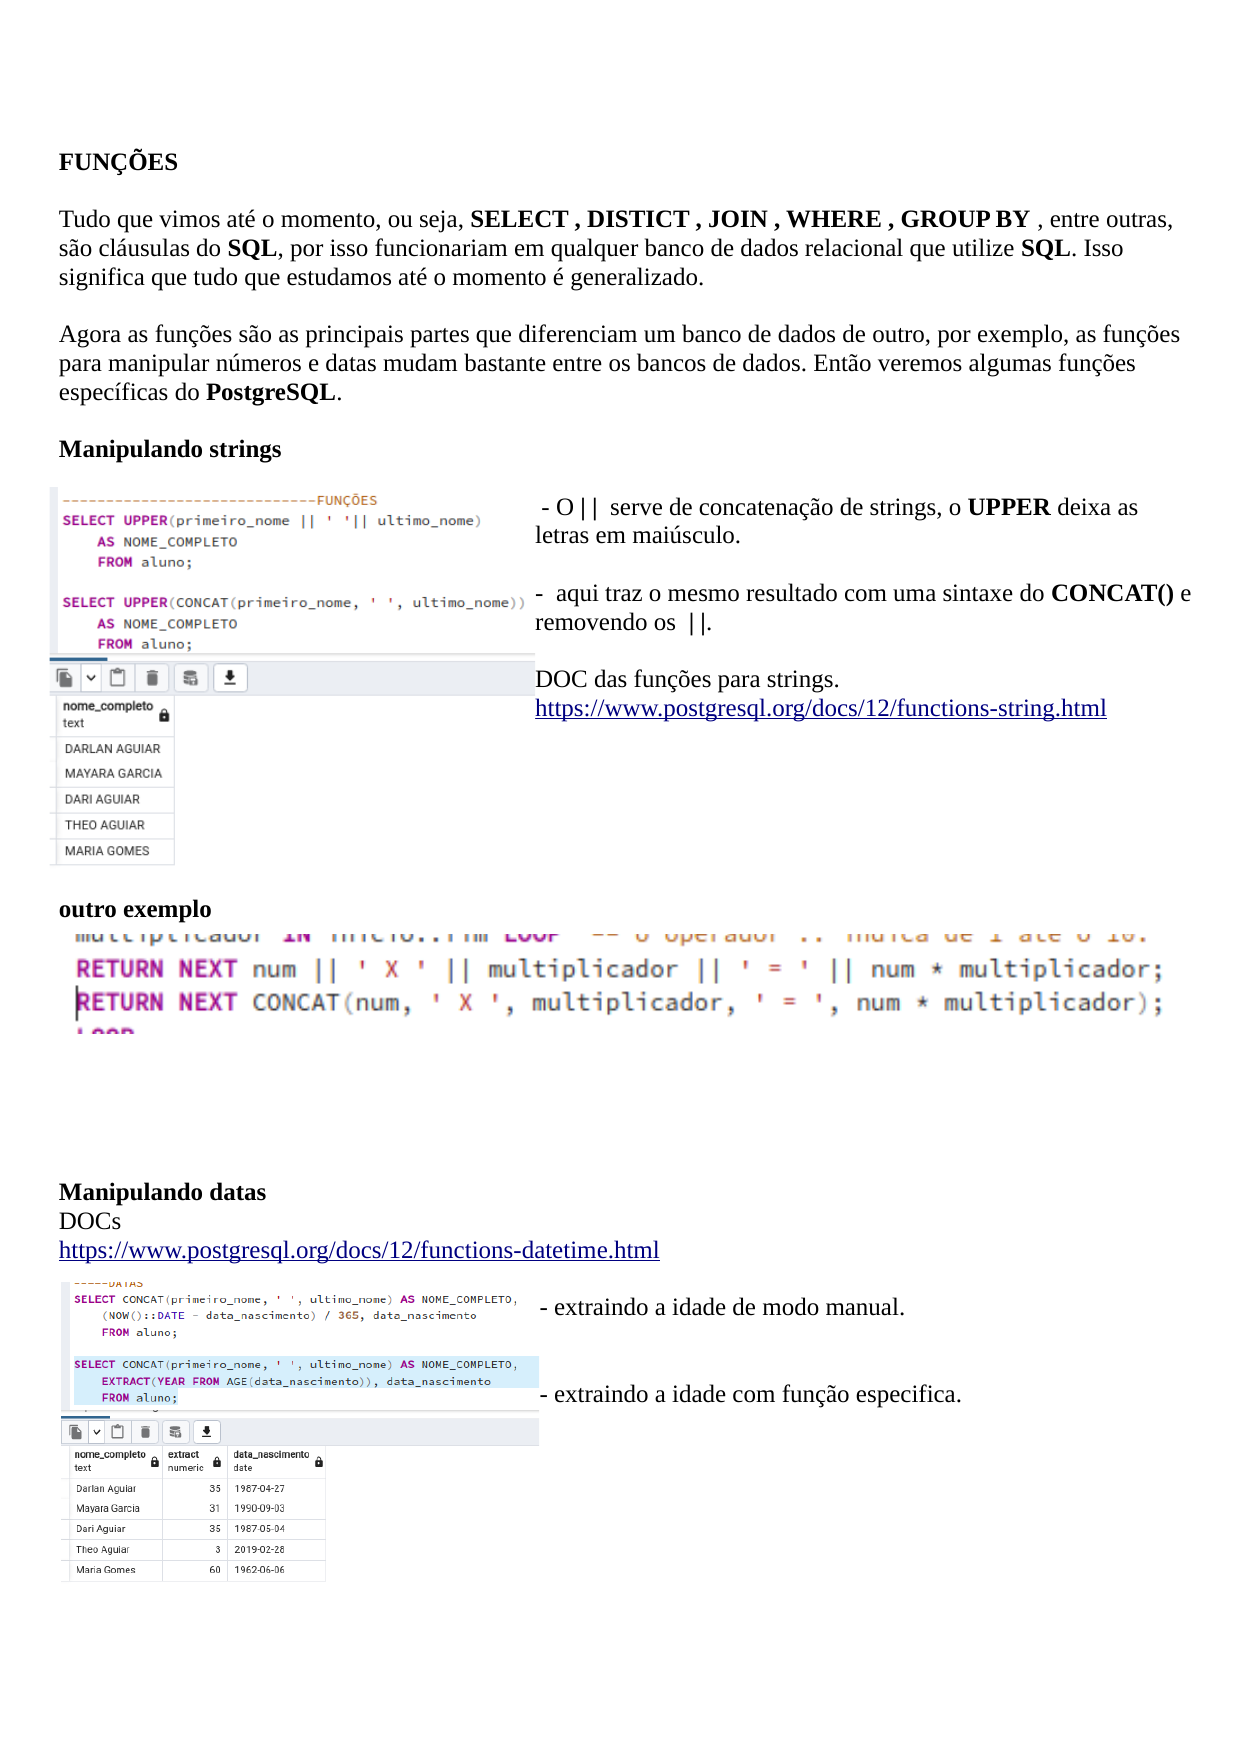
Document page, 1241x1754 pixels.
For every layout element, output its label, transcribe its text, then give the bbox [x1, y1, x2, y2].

text Manipulando strings [59, 434, 1198, 463]
picture [49, 487, 536, 871]
text - aqui traz o mesmo resultado com uma sintaxe do CONCAT() e removendo os | |. [536, 578, 1198, 636]
text - O | | serve de concatenação de strings, o UPPER deixa as letras em maiúsculo. [536, 492, 1198, 549]
text Agora as funções são as principais partes que diferenciam um banco de dados de outro, por exemplo, as funções para manipular números e datas mudam bastante entre os bancos de dados. Então veremos algumas funções específicas do PostgreSQL. [59, 319, 1198, 406]
picture [61, 1282, 540, 1590]
text FUNÇÕES [59, 147, 1198, 176]
text - extraindo a idade de modo manual. [540, 1292, 1198, 1321]
text - extraindo a idade com função especifica. [540, 1379, 1198, 1407]
text DOCs [59, 1206, 1198, 1235]
text https://www.postgresql.org/docs/12/functions-datetime.html [59, 1235, 1198, 1264]
text DOC das funções para strings. [536, 664, 1198, 693]
text Manipulando datas [59, 1177, 1198, 1206]
text outro exemplo [59, 894, 1198, 923]
text Tudo que vimos até o momento, ou seja, SELECT , DISTICT , JOIN , WHERE , GROUP BY , entre outras, são cláusulas do SQL, por isso funcionariam em qualquer banco de dados relacional que utilize SQL. Isso significa que tudo que estudamos até o momento é generalizado. [59, 204, 1198, 291]
picture [64, 934, 1177, 1034]
text https://www.postgresql.org/docs/12/functions-string.html [536, 693, 1198, 722]
